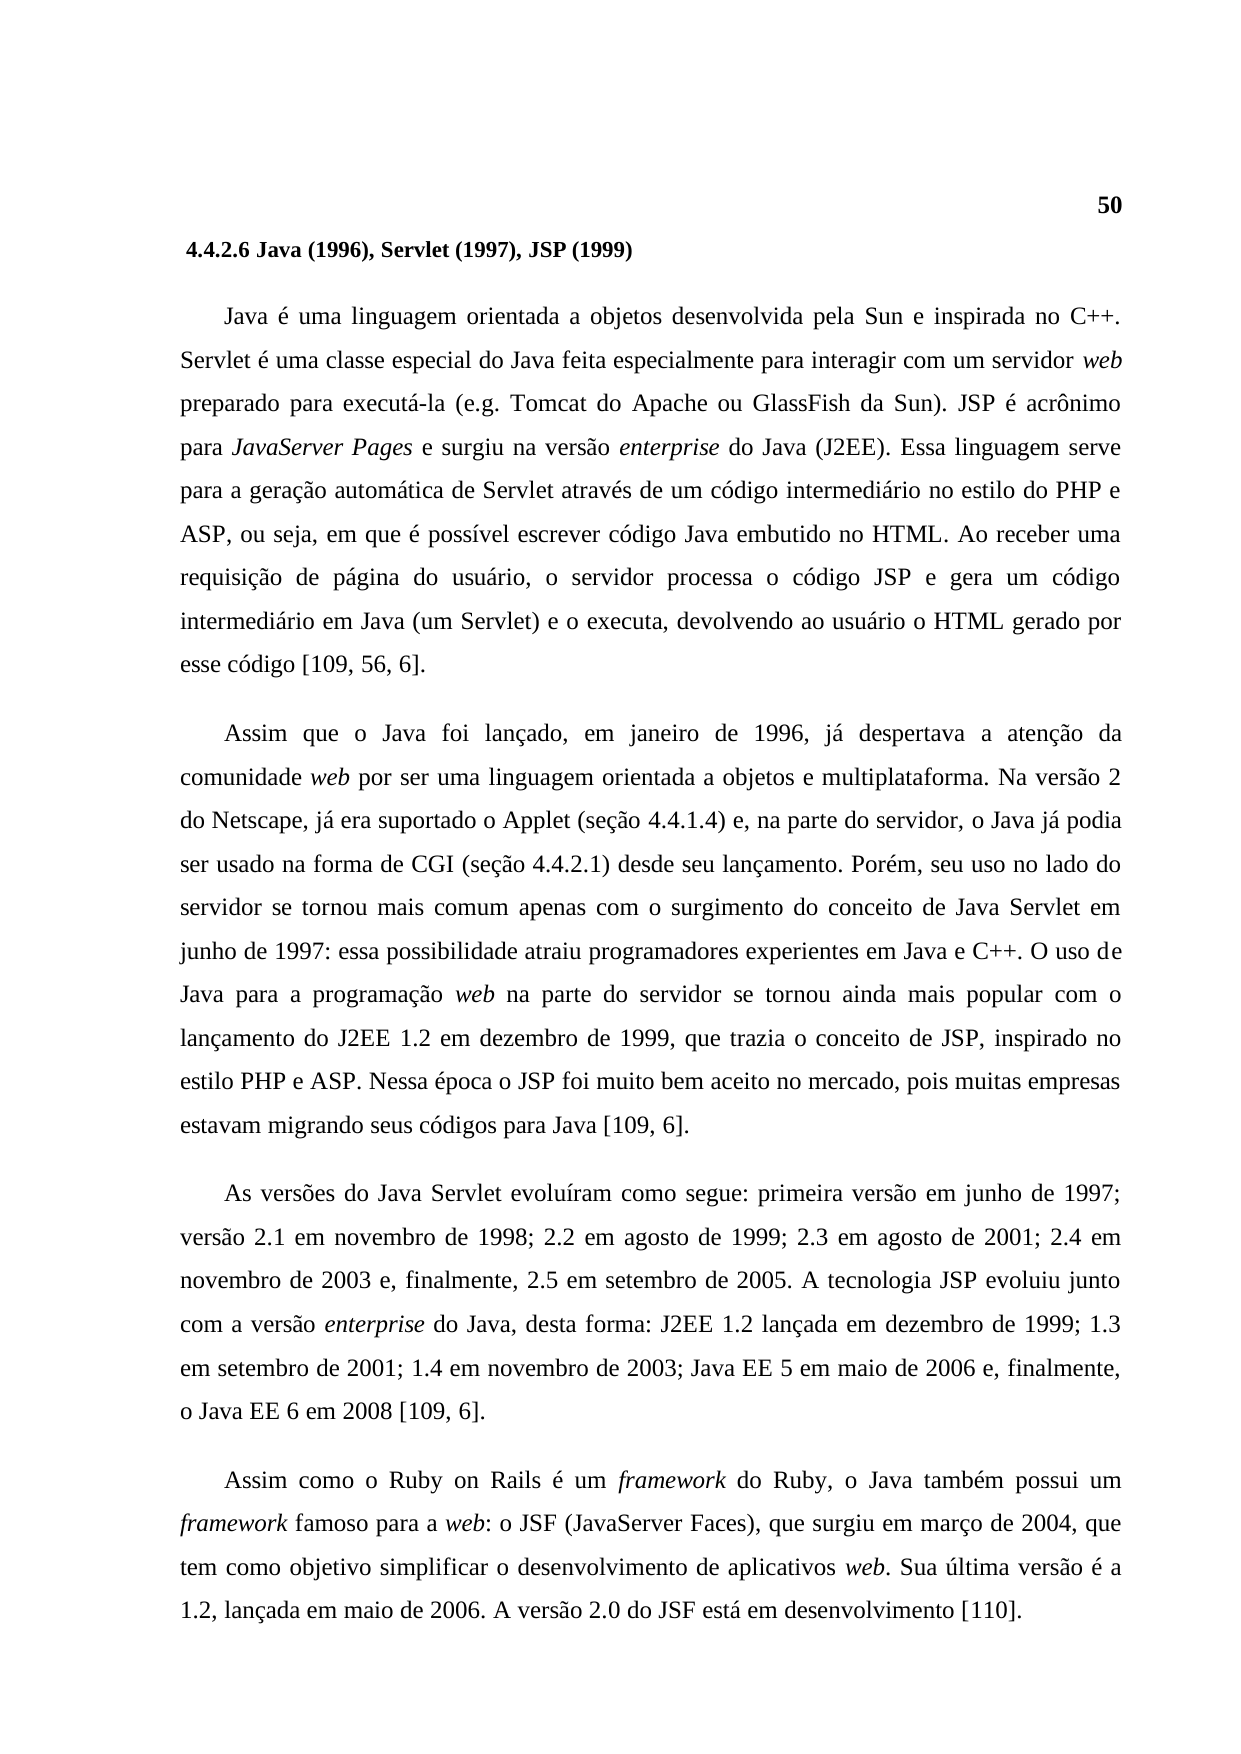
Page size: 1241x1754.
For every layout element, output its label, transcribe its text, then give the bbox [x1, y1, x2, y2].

text As versões do Java Servlet evoluíram como segue: primeira versão em junho de 1997; versão 2.1 em novembro de 1998; 2.2 em agosto de 1999; 2.3 em agosto de 2001; 2.4 em novembro de 2003 e, finalmente, 2.5 em setembro de 2005. A tecnologia JSP evoluiu junto com a versão enterprise do Java, desta forma: J2EE 1.2 lançada em dezembro de 1999; 1.3 em setembro de 2001; 1.4 em novembro de 2003; Java EE 5 em maio de 2006 e, finalmente, o Java EE 6 em 2008 [109, 6]. [180, 1178, 1122, 1425]
subtitle Java (1996), Servlet (1997), JSP (1999) [180, 236, 1122, 263]
text Assim como o Ruby on Rails é um framework do Ruby, o Java também possui um framework famoso para a web: o JSF (JavaServer Faces), que surgiu em março de 2004, que tem como objetivo simplificar o desenvolvimento de aplicativos web. Sua última versão é a 1.2, lançada em maio de 2006. A versão 2.0 do JSF está em desenvolvimento [110]. [180, 1464, 1122, 1624]
text Java é uma linguagem orientada a objetos desenvolvida pela Sun e inspirada no C++. Servlet é uma classe especial do Java feita especialmente para interagir com um servidor web preparado para executá-la (e.g. Tomcat do Apache ou GlassFish da Sun). JSP é acrônimo para JavaServer Pages e surgiu na versão enterprise do Java (J2EE). Essa linguagem serve para a geração automática de Servlet através de um código intermediário no estilo do PHP e ASP, ou seja, em que é possível escrever código Java embutido no HTML. Ao receber uma requisição de página do usuário, o servidor processa o código JSP e gera um código intermediário em Java (um Servlet) e o executa, devolvendo ao usuário o HTML gerado por esse código [109, 56, 6]. [180, 301, 1122, 678]
text Assim que o Java foi lançado, em janeiro de 1996, já despertava a atenção da comunidade web por ser uma linguagem orientada a objetos e multiplataforma. Na versão 2 do Netscape, já era suportado o Applet (seção 4.4.1.4) e, na parte do servidor, o Java já podia ser usado na forma de CGI (seção 4.4.2.1) desde seu lançamento. Porém, seu uso no lado do servidor se tornou mais comum apenas com o surgimento do conceito de Java Servlet em junho de 1997: essa possibilidade atraiu programadores experientes em Java e C++. O uso de Java para a programação web na parte do servidor se tornou ainda mais popular com o lançamento do J2EE 1.2 em dezembro de 1999, que trazia o conceito de JSP, inspirado no estilo PHP e ASP. Nessa época o JSP foi muito bem aceito no mercado, pois muitas empresas estavam migrando seus códigos para Java [109, 6]. [180, 718, 1122, 1139]
